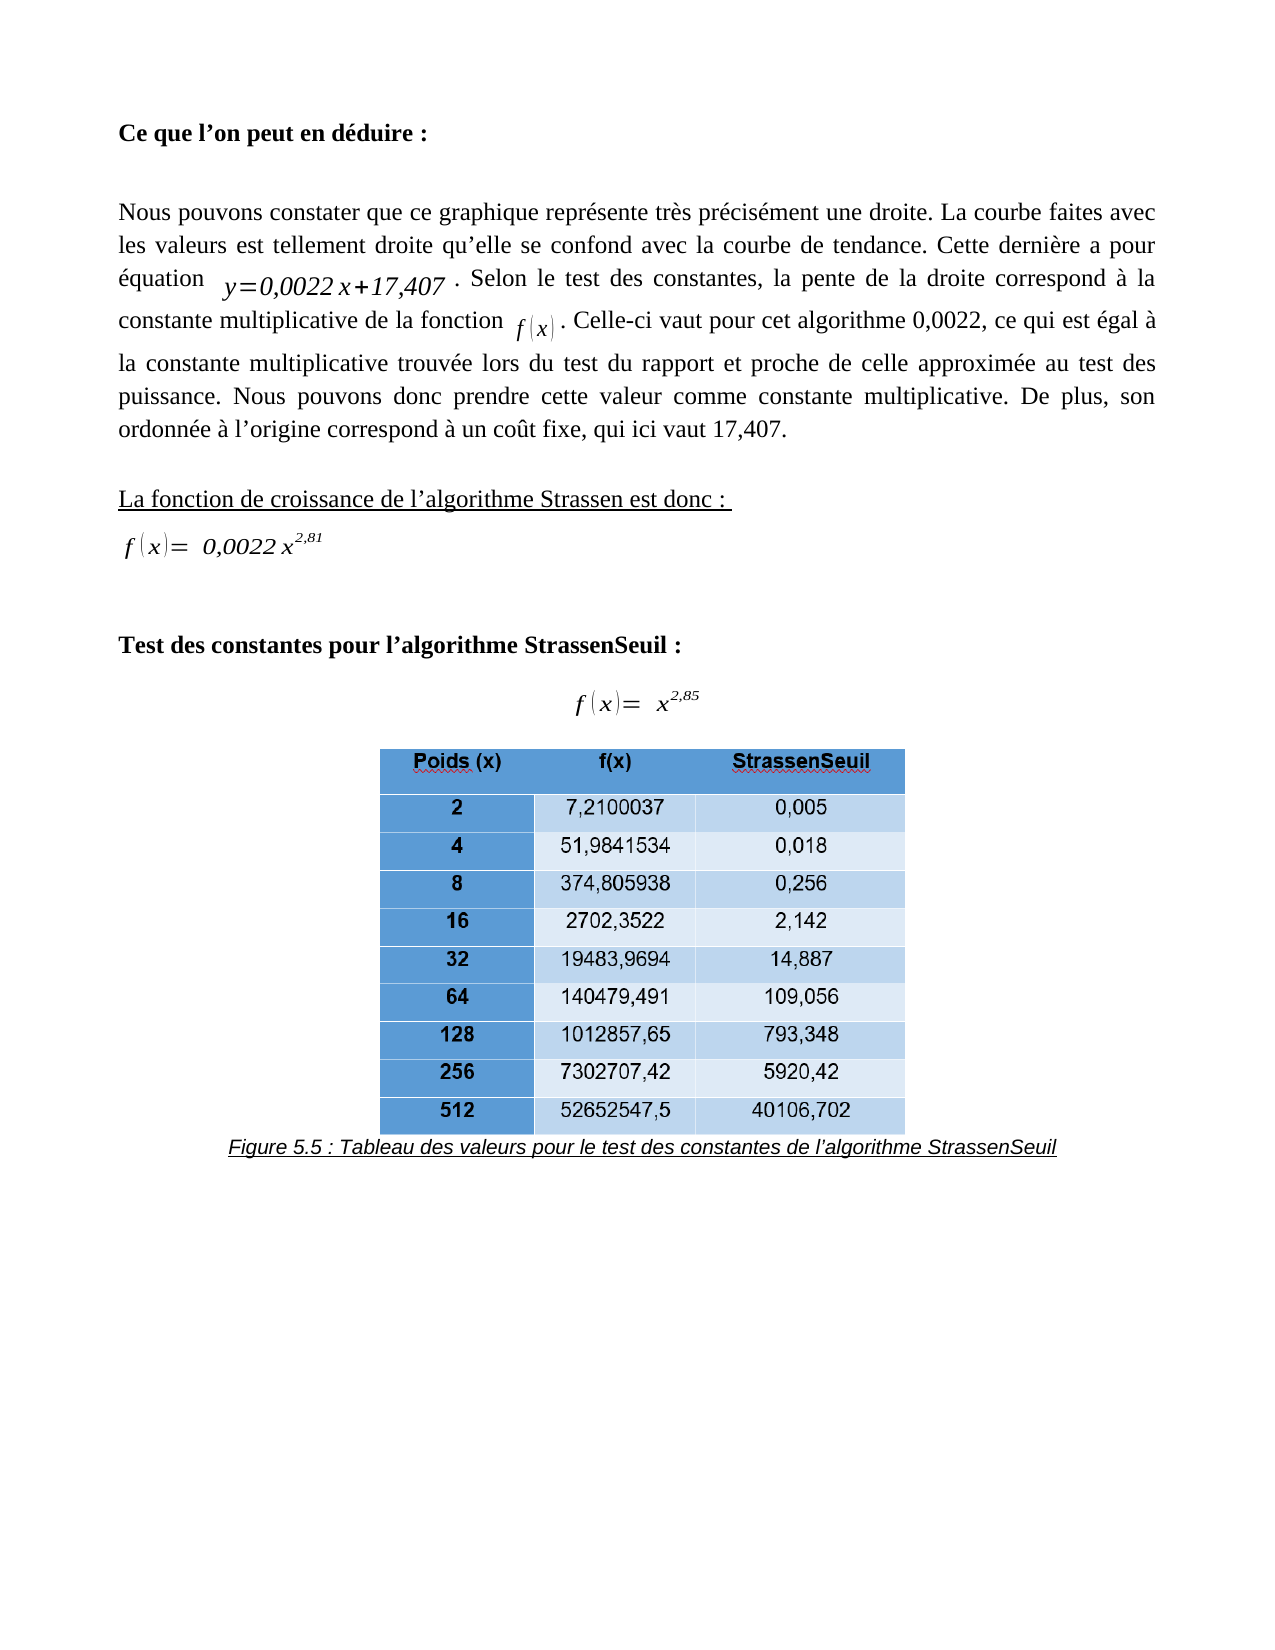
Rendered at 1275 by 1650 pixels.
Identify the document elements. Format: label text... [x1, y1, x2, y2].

text Nous pouvons constater que ce graphique représente très précisément une droite. La courbe faites avec les valeurs est tellement droite qu’elle se confond avec la courbe de tendance. Cette dernière a pour équation . Selon le test des constantes, la pente de la droite correspond à la constante multiplicative de la fonction . Celle-ci vaut pour cet algorithme 0,0022, ce qui est égal à la constante multiplicative trouvée lors du test du rapport et proche de celle approximée au test des puissance. Nous pouvons donc prendre cette valeur comme constante multiplicative. De plus, son ordonnée à l’origine correspond à un coût fixe, qui ici vaut 17,407. [118, 197, 1157, 443]
picture [379, 746, 908, 1135]
text Ce que l’on peut en déduire : [118, 118, 1157, 147]
text La fonction de croissance de l’algorithme Strassen est donc : [118, 484, 1157, 513]
text Figure 5.5 : Tableau des valeurs pour le test des constantes de l’algorithme StrassenSeuil [130, 1134, 1157, 1158]
text Test des constantes pour l’algorithme StrassenSeuil : [118, 630, 1157, 659]
